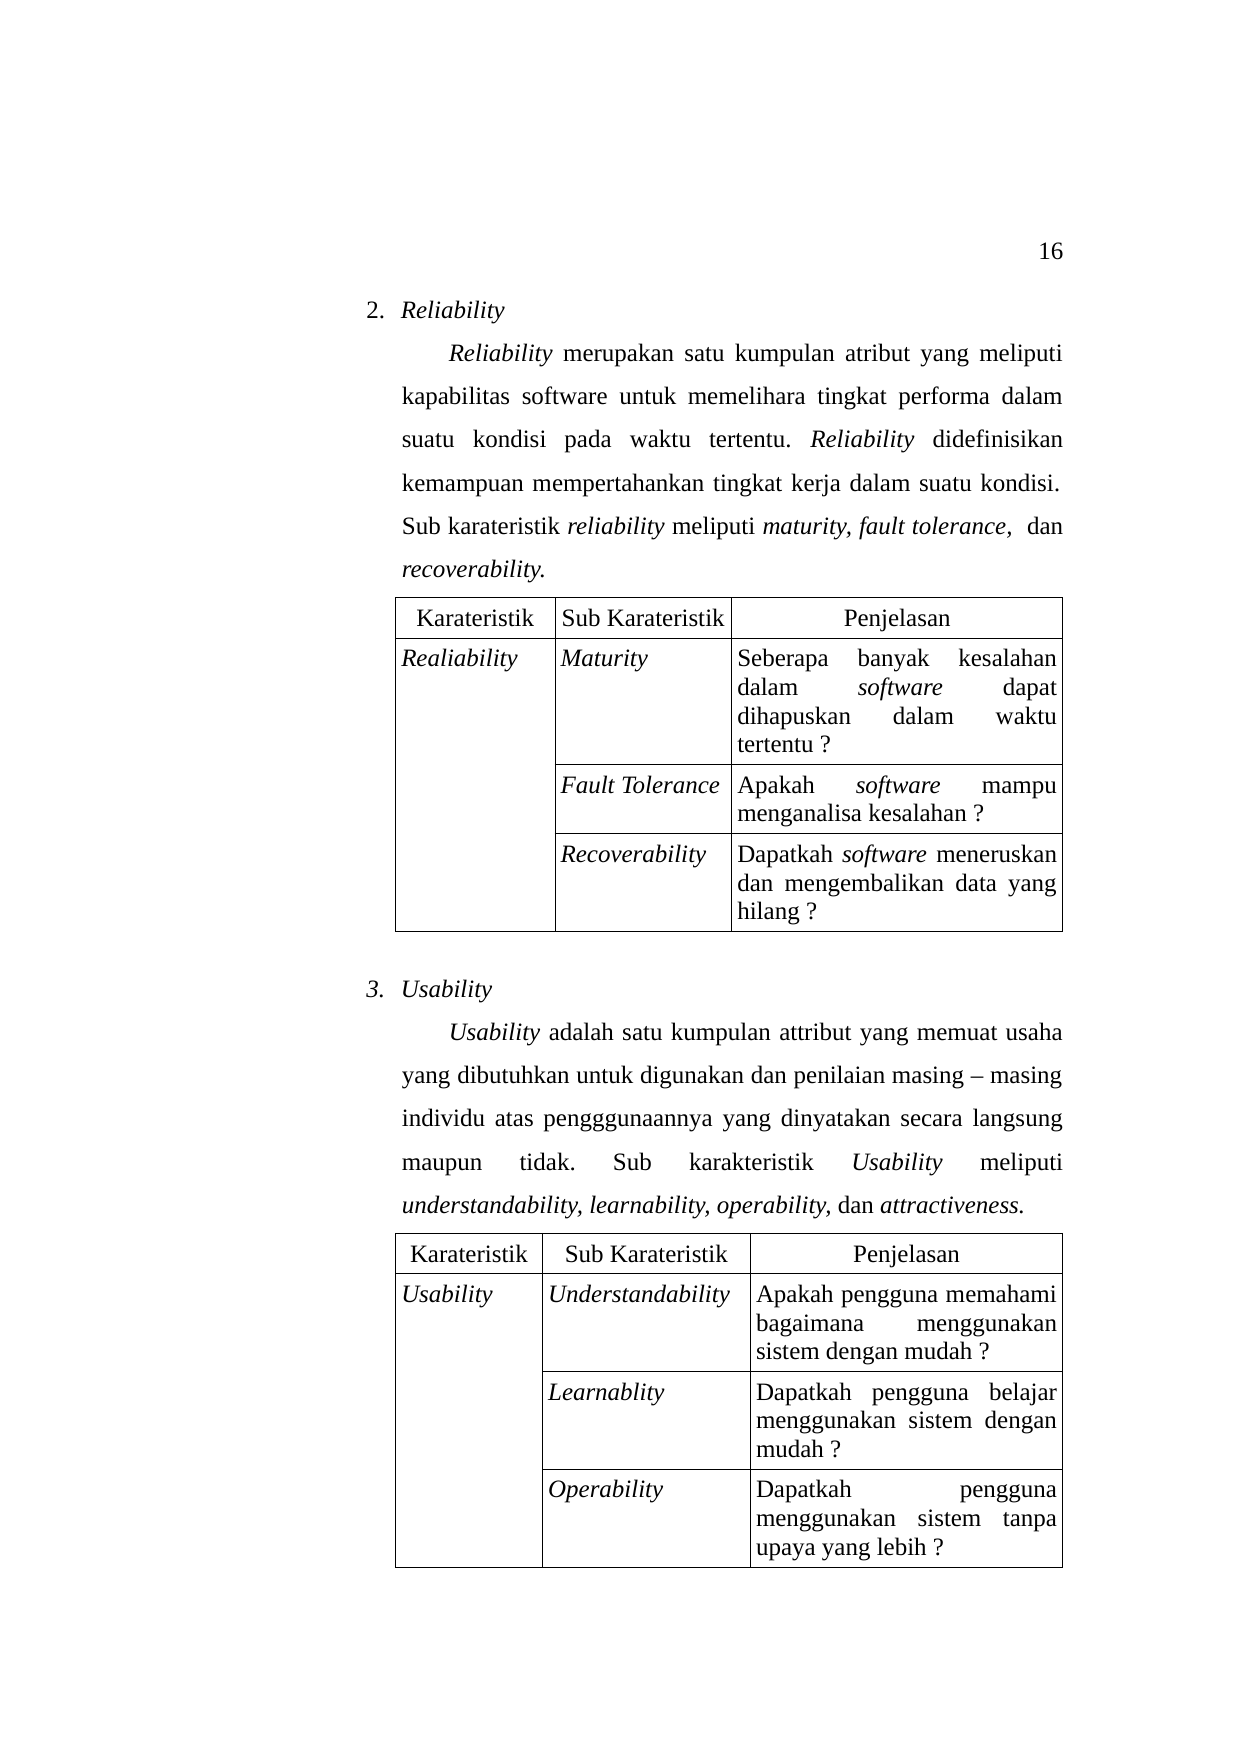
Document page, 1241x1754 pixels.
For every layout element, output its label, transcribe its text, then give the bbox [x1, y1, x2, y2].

table_cell Operability [543, 1470, 750, 1567]
table_cell Apakah pengguna memahami bagaimana menggunakan sistem dengan mudah ? [751, 1274, 1062, 1371]
table_cell Dapatkah pengguna menggunakan sistem tanpa upaya yang lebih ? [751, 1470, 1062, 1567]
table_cell Learnablity [543, 1372, 750, 1469]
table_header Karateristik [396, 598, 555, 637]
table_cell Usability [396, 1274, 542, 1567]
list Reliability merupakan satu kumpulan atribut yang meliputi kapabilitas software untuk memelihara tingkat performa dalam suatu kondisi pada waktu tertentu. Reliability didefinisikan kemampuan mempertahankan tingkat kerja dalam suatu kondisi. Sub karateristik reliability meliputi maturity, fault tolerance, dan recoverability. [366, 338, 1063, 583]
table_header Sub Karateristik [543, 1234, 750, 1273]
table_header Sub Karateristik [556, 598, 731, 637]
table_cell Fault Tolerance [556, 765, 731, 833]
table_header Penjelasan [751, 1234, 1062, 1273]
table_cell Recoverability [556, 834, 731, 931]
table_cell Dapatkah software meneruskan dan mengembalikan data yang hilang ? [732, 834, 1062, 931]
list Reliability [366, 295, 1063, 324]
table_cell Maturity [556, 639, 731, 764]
table_cell Realiability [396, 639, 555, 931]
table_cell Seberapa banyak kesalahan dalam software dapat dihapuskan dalam waktu tertentu ? [732, 639, 1062, 764]
table_header Karateristik [396, 1234, 542, 1273]
list Usability adalah satu kumpulan attribut yang memuat usaha yang dibutuhkan untuk digunakan dan penilaian masing – masing individu atas pengggunaannya yang dinyatakan secara langsung maupun tidak. Sub karakteristik Usability meliputi understandability, learnability, operability, dan attractiveness. [366, 1017, 1063, 1218]
table_cell Apakah software mampu menganalisa kesalahan ? [732, 765, 1062, 833]
table_cell Dapatkah pengguna belajar menggunakan sistem dengan mudah ? [751, 1372, 1062, 1469]
table_header Penjelasan [732, 598, 1062, 637]
list Usability [366, 974, 1063, 1003]
table_cell Understandability [543, 1274, 750, 1371]
